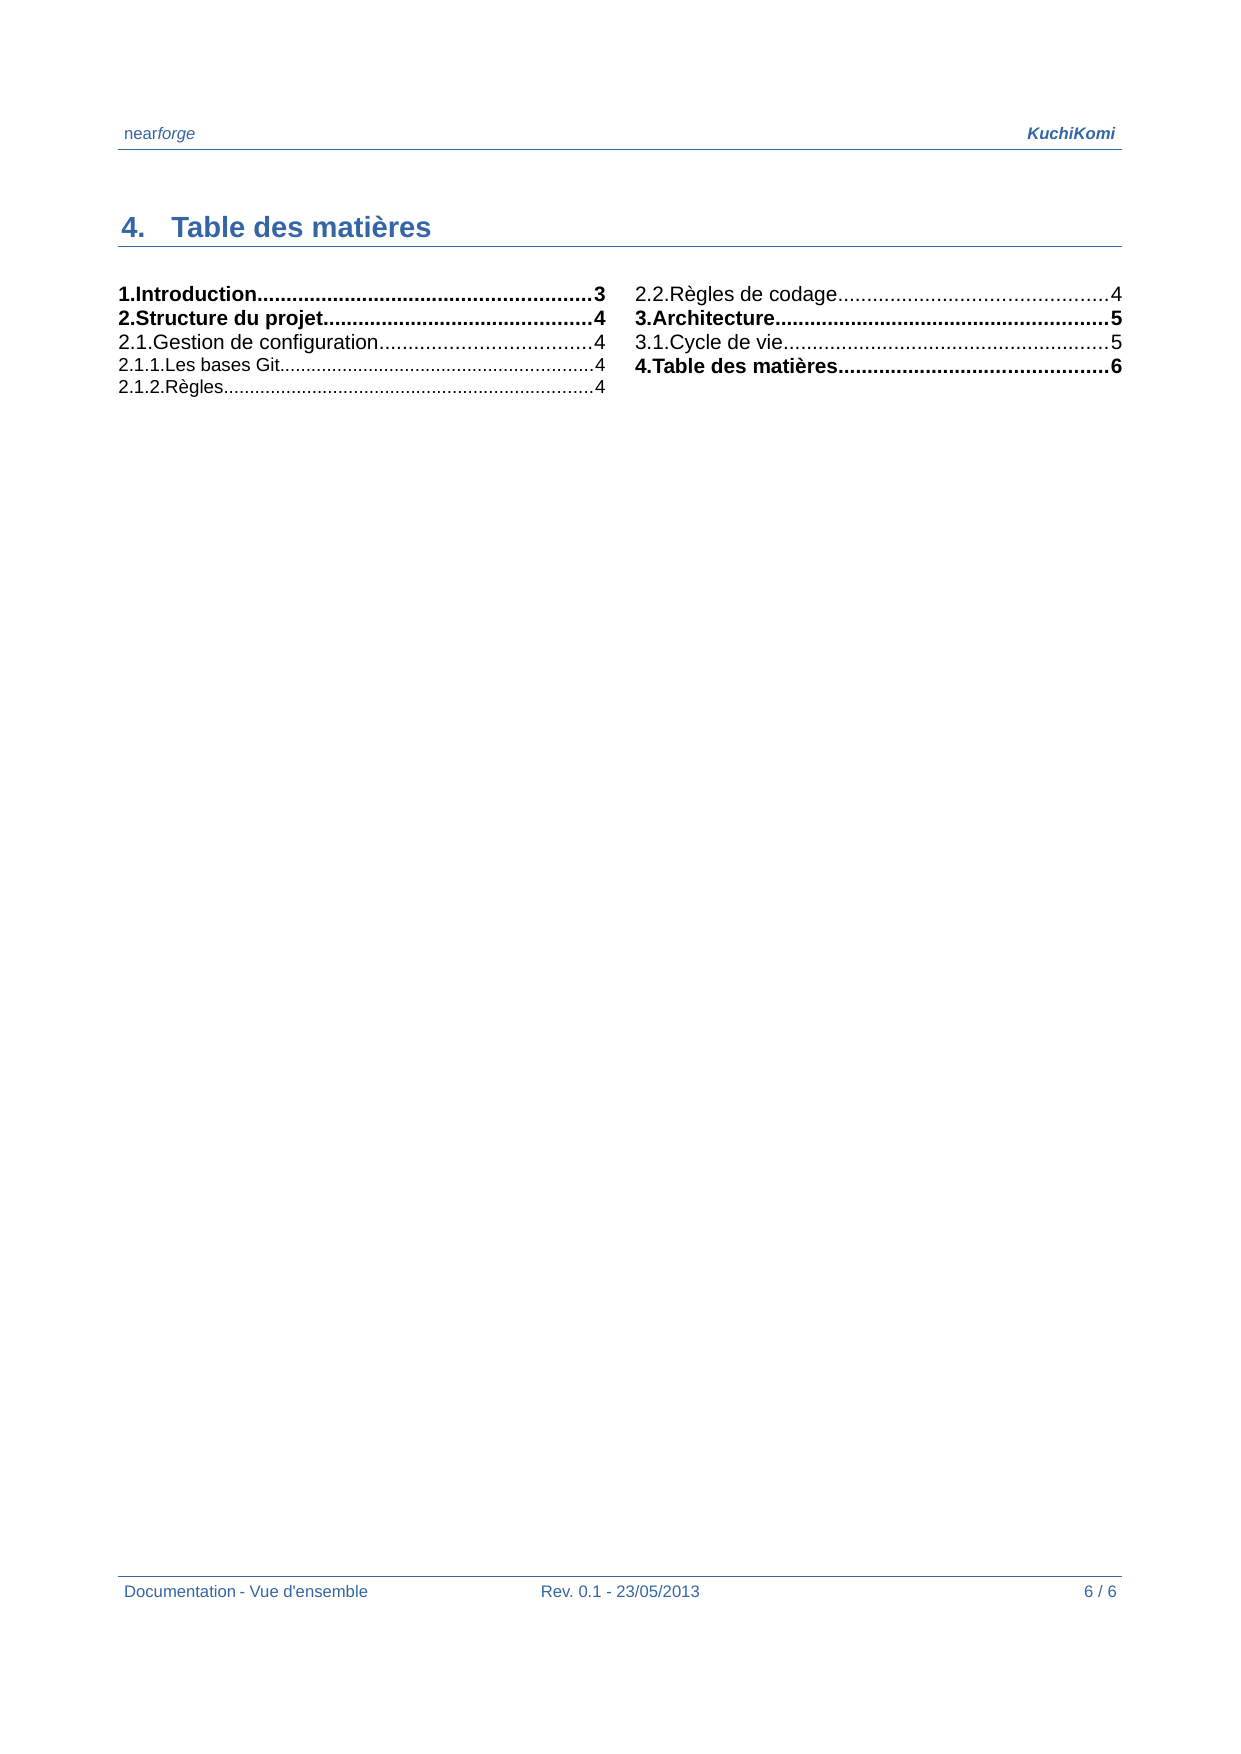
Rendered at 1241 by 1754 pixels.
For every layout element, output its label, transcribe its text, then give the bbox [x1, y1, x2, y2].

text 2.2.Règles de codage 4 [635, 282, 1122, 306]
text 1.Introduction 3 [118, 282, 605, 306]
text 2.Structure du projet 4 [118, 306, 605, 330]
text 4.Table des matières 6 [635, 354, 1122, 378]
text 2.1.Gestion de configuration 4 [118, 330, 605, 354]
subtitle Table des matières [118, 207, 1122, 246]
text 3.1.Cycle de vie 5 [635, 330, 1122, 354]
text 2.1.1.Les bases Git 4 [118, 354, 605, 376]
text 2.1.2.Règles 4 [118, 376, 605, 397]
text 3.Architecture 5 [635, 306, 1122, 330]
